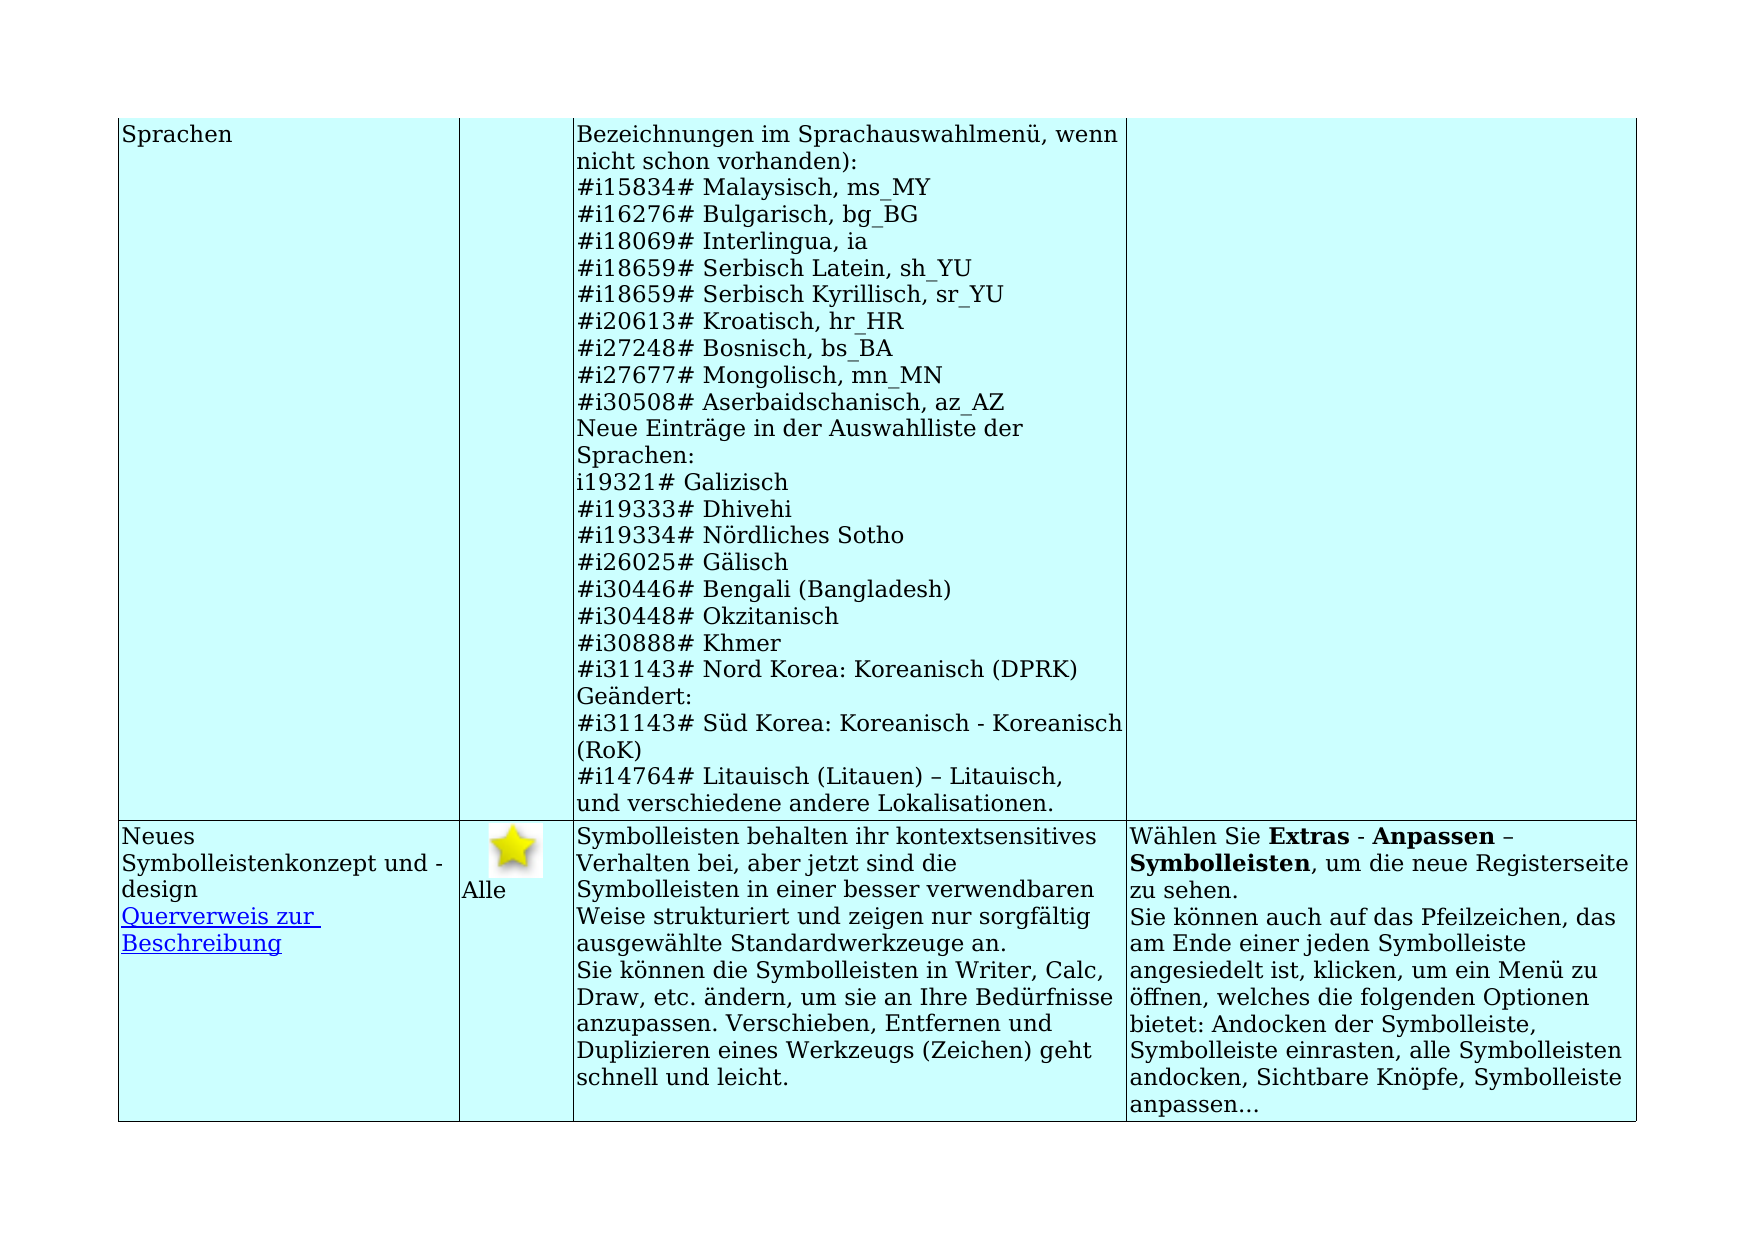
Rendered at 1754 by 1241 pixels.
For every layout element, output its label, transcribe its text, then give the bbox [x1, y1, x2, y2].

table_cell Neues Symbolleistenkonzept und -design Querverweis zur Beschreibung [119, 821, 459, 1121]
table_cell Symbolleisten behalten ihr kontextsensitives Verhalten bei, aber jetzt sind die Symbolleisten in einer besser verwendbaren Weise strukturiert und zeigen nur sorgfältig ausgewählte Standardwerkzeuge an. Sie können die Symbolleisten in Writer, Calc, Draw, etc. ändern, um sie an Ihre Bedürfnisse anzupassen. Verschieben, Entfernen und Duplizieren eines Werkzeugs (Zeichen) geht schnell und leicht. [574, 821, 1126, 1121]
table_cell [1127, 118, 1636, 820]
picture [488, 823, 543, 878]
table_cell Wählen Sie Extras - Anpassen – Symbolleisten, um die neue Registerseite zu sehen. Sie können auch auf das Pfeilzeichen, das am Ende einer jeden Symbolleiste angesiedelt ist, klicken, um ein Menü zu öffnen, welches die folgenden Optionen bietet: Andocken der Symbolleiste, Symbolleiste einrasten, alle Symbolleisten andocken, Sichtbare Knöpfe, Symbolleiste anpassen... [1127, 821, 1636, 1121]
table_cell [460, 118, 573, 820]
table_cell Bezeichnungen im Sprachauswahlmenü, wenn nicht schon vorhanden): #i15834# Malaysisch, ms_MY #i16276# Bulgarisch, bg_BG #i18069# Interlingua, ia #i18659# Serbisch Latein, sh_YU #i18659# Serbisch Kyrillisch, sr_YU #i20613# Kroatisch, hr_HR #i27248# Bosnisch, bs_BA #i27677# Mongolisch, mn_MN #i30508# Aserbaidschanisch, az_AZ Neue Einträge in der Auswahlliste der Sprachen: i19321# Galizisch #i19333# Dhivehi #i19334# Nördliches Sotho #i26025# Gälisch #i30446# Bengali (Bangladesh) #i30448# Okzitanisch #i30888# Khmer #i31143# Nord Korea: Koreanisch (DPRK) Geändert: #i31143# Süd Korea: Koreanisch - Koreanisch (RoK) #i14764# Litauisch (Litauen) – Litauisch, und verschiedene andere Lokalisationen. [574, 118, 1126, 820]
table_cell Alle [460, 821, 573, 1121]
table_cell Sprachen [119, 118, 459, 820]
